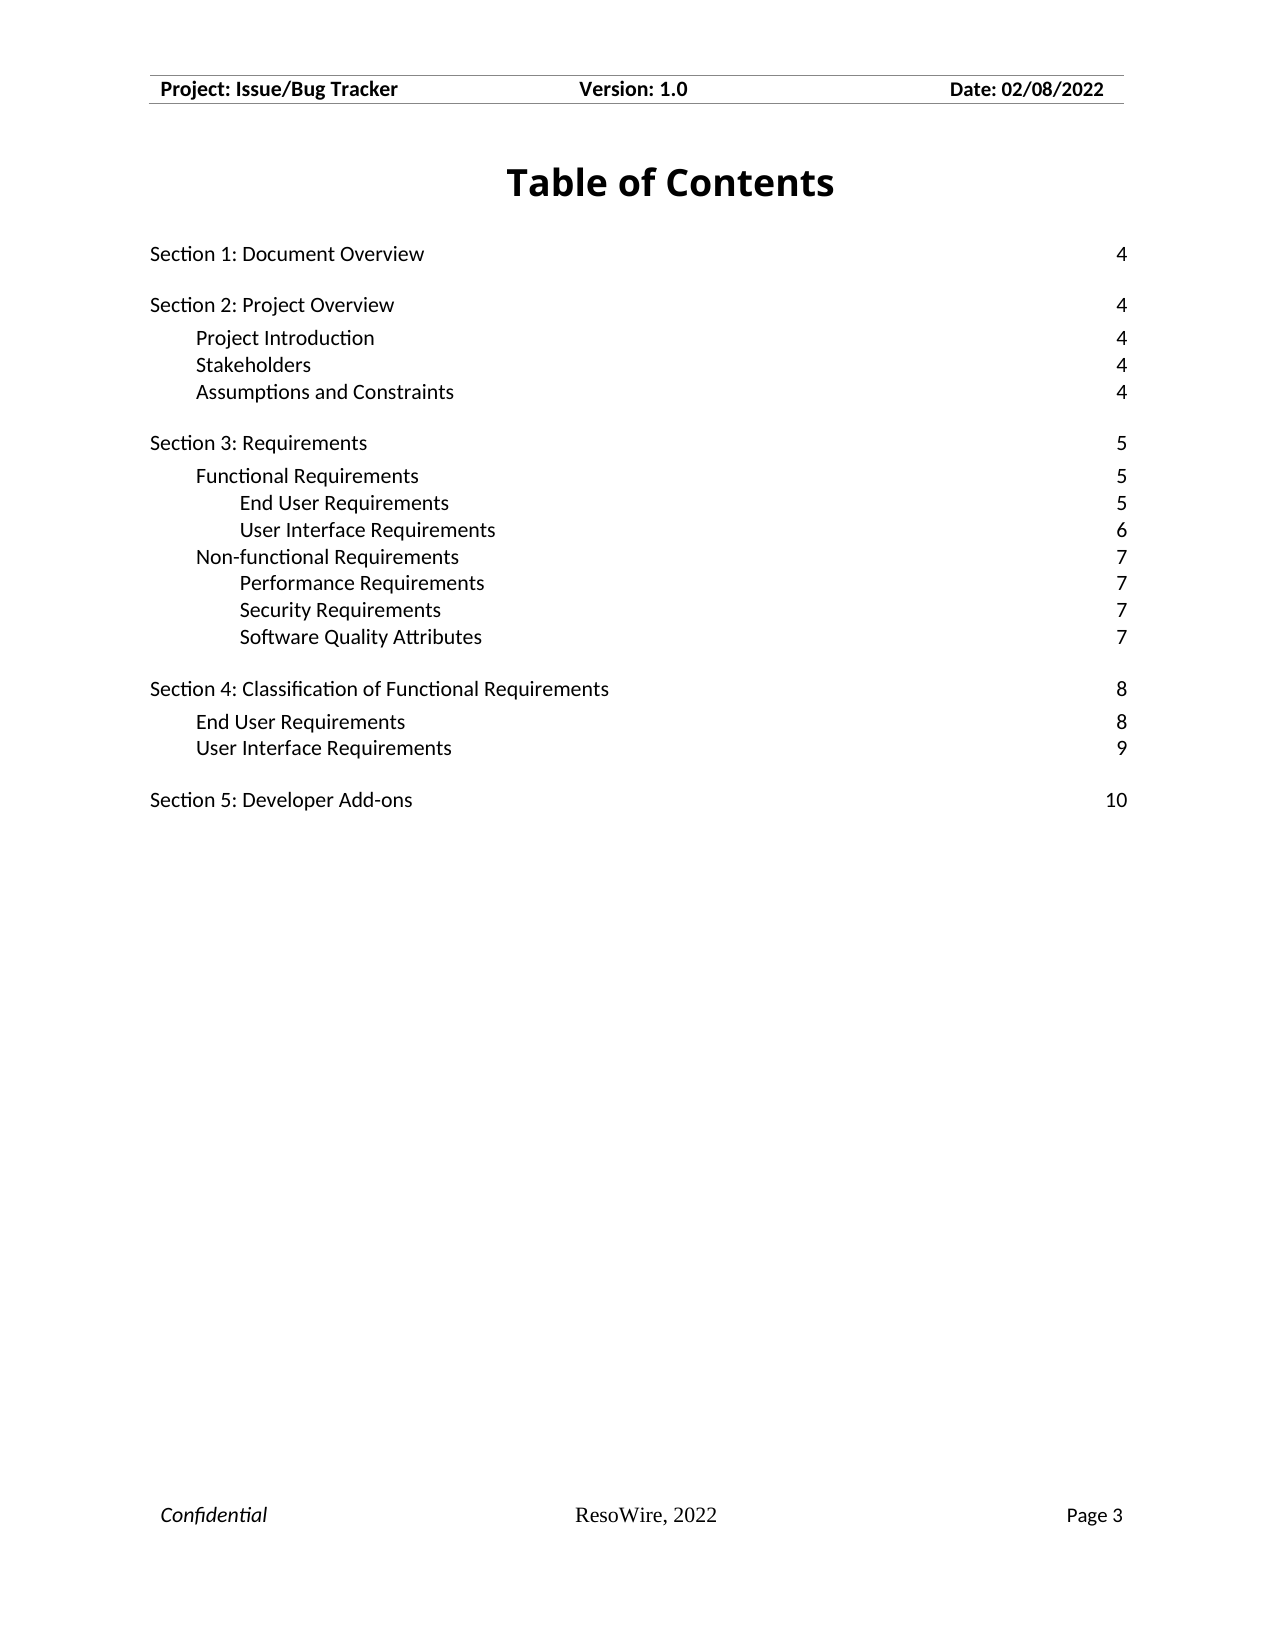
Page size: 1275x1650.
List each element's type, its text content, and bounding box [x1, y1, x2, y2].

table_cell 7 [935, 596, 1127, 623]
table_cell Section 2: Project Overview [150, 266, 935, 318]
table_cell Security Requirements [150, 596, 935, 623]
table_cell 5 [935, 489, 1127, 516]
table_cell 7 [935, 543, 1127, 569]
table_cell End User Requirements [150, 489, 935, 516]
table_cell Section 1: Document Overview [150, 208, 935, 266]
table_cell 8 [935, 701, 1127, 734]
table_cell Non-functional Requirements [150, 543, 935, 569]
table_cell 4 [935, 351, 1127, 378]
table_cell Section 4: Classification of Functional Requirements [150, 650, 935, 701]
table_cell User Interface Requirements [150, 735, 935, 761]
table_cell Section 3: Requirements [150, 405, 935, 456]
table_cell 9 [935, 735, 1127, 761]
table_cell 4 [935, 378, 1127, 404]
table_cell 5 [935, 405, 1127, 456]
table_header [935, 157, 1127, 208]
table_cell Performance Requirements [150, 569, 935, 596]
table_cell 7 [935, 569, 1127, 596]
table_cell Assumptions and Constraints [150, 378, 935, 404]
table_cell Software Quality Attributes [150, 623, 935, 650]
table_cell Project Introduction [150, 318, 935, 351]
table_cell 8 [935, 650, 1127, 701]
table_cell 7 [935, 623, 1127, 650]
text Project: Issue/Bug Tracker Version: 1.0 Date: 02/08/2022 [160, 76, 1127, 102]
table_cell Functional Requirements [150, 456, 935, 489]
table_cell 4 [935, 318, 1127, 351]
table_cell End User Requirements [150, 701, 935, 734]
table_cell 4 [935, 208, 1127, 266]
table_header Table of Contents [150, 157, 935, 208]
table_cell Stakeholders [150, 351, 935, 378]
table_cell 4 [935, 266, 1127, 318]
table_cell 6 [935, 516, 1127, 543]
text Confidential ResoWire, 2022 Page 3 [160, 1501, 1127, 1527]
table_cell 5 [935, 456, 1127, 489]
table_cell Section 5: Developer Add-ons [150, 761, 935, 813]
table_cell User Interface Requirements [150, 516, 935, 543]
table_cell 10 [935, 761, 1127, 813]
